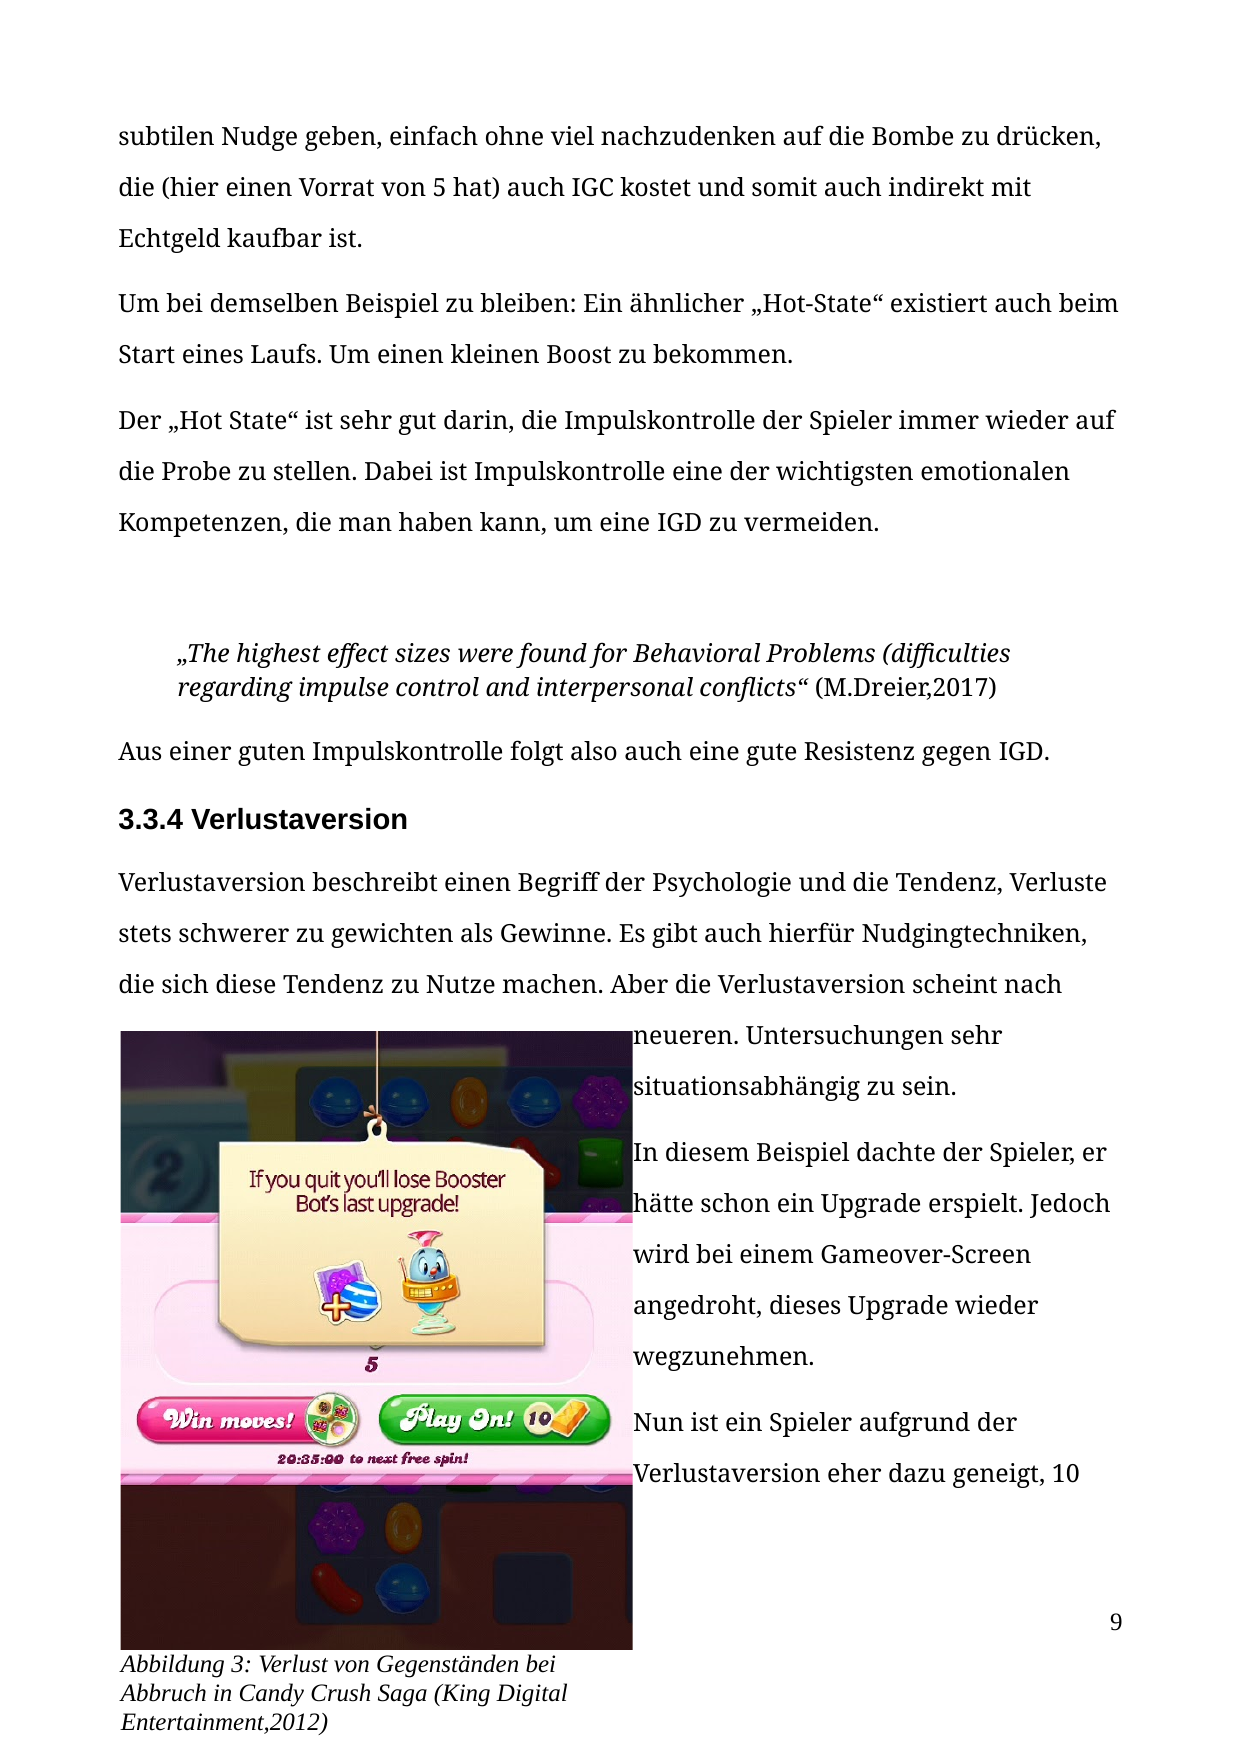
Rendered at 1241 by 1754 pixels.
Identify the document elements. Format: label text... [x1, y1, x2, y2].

subtitle 3.3.4 Verlustaversion [118, 802, 1122, 835]
picture [120, 1031, 633, 1650]
text [121, 1736, 633, 1754]
text „The highest effect sizes were found for Behavioral Problems (difficulties regarding impulse control and interpersonal conflicts“ (M.Dreier,2017) [177, 636, 1063, 704]
text Abbildung 3: Verlust von Gegenständen bei Abbruch in Candy Crush Saga (King Digital Entertainment,2012) [121, 1650, 633, 1736]
text Aus einer guten Impulskontrolle folgt also auch eine gute Resistenz gegen IGD. [118, 733, 1122, 767]
text Verlustaversion beschreibt einen Begriff der Psychologie und die Tendenz, Verluste stets schwerer zu gewichten als Gewinne. Es gibt auch hierfür Nudgingtechniken, die sich diese Tendenz zu Nutze machen. Aber die Verlustaversion scheint nach neueren. Untersuchungen sehr situationsabhängig zu sein. [118, 864, 1122, 1103]
text Um bei demselben Beispiel zu bleiben: Ein ähnlicher „Hot-State“ existiert auch beim Start eines Laufs. Um einen kleinen Boost zu bekommen. [118, 286, 1122, 371]
text [121, 1018, 633, 1031]
text subtilen Nudge geben, einfach ohne viel nachzudenken auf die Bombe zu drücken, die (hier einen Vorrat von 5 hat) auch IGC kostet und somit auch indirekt mit Echtgeld kaufbar ist. [118, 118, 1122, 254]
text In diesem Beispiel dachte der Spieler, er hätte schon ein Upgrade erspielt. Jedoch wird bei einem Gameover-Screen angedroht, dieses Upgrade wieder wegzunehmen. [633, 1134, 1122, 1373]
text Der „Hot State“ ist sehr gut darin, die Impulskontrolle der Spieler immer wieder auf die Probe zu stellen. Dabei ist Impulskontrolle eine der wichtigsten emotionalen Kompetenzen, die man haben kann, um eine IGD zu vermeiden. [118, 402, 1122, 539]
text Nun ist ein Spieler aufgrund der Verlustaversion eher dazu geneigt, 10 [633, 1404, 1122, 1489]
